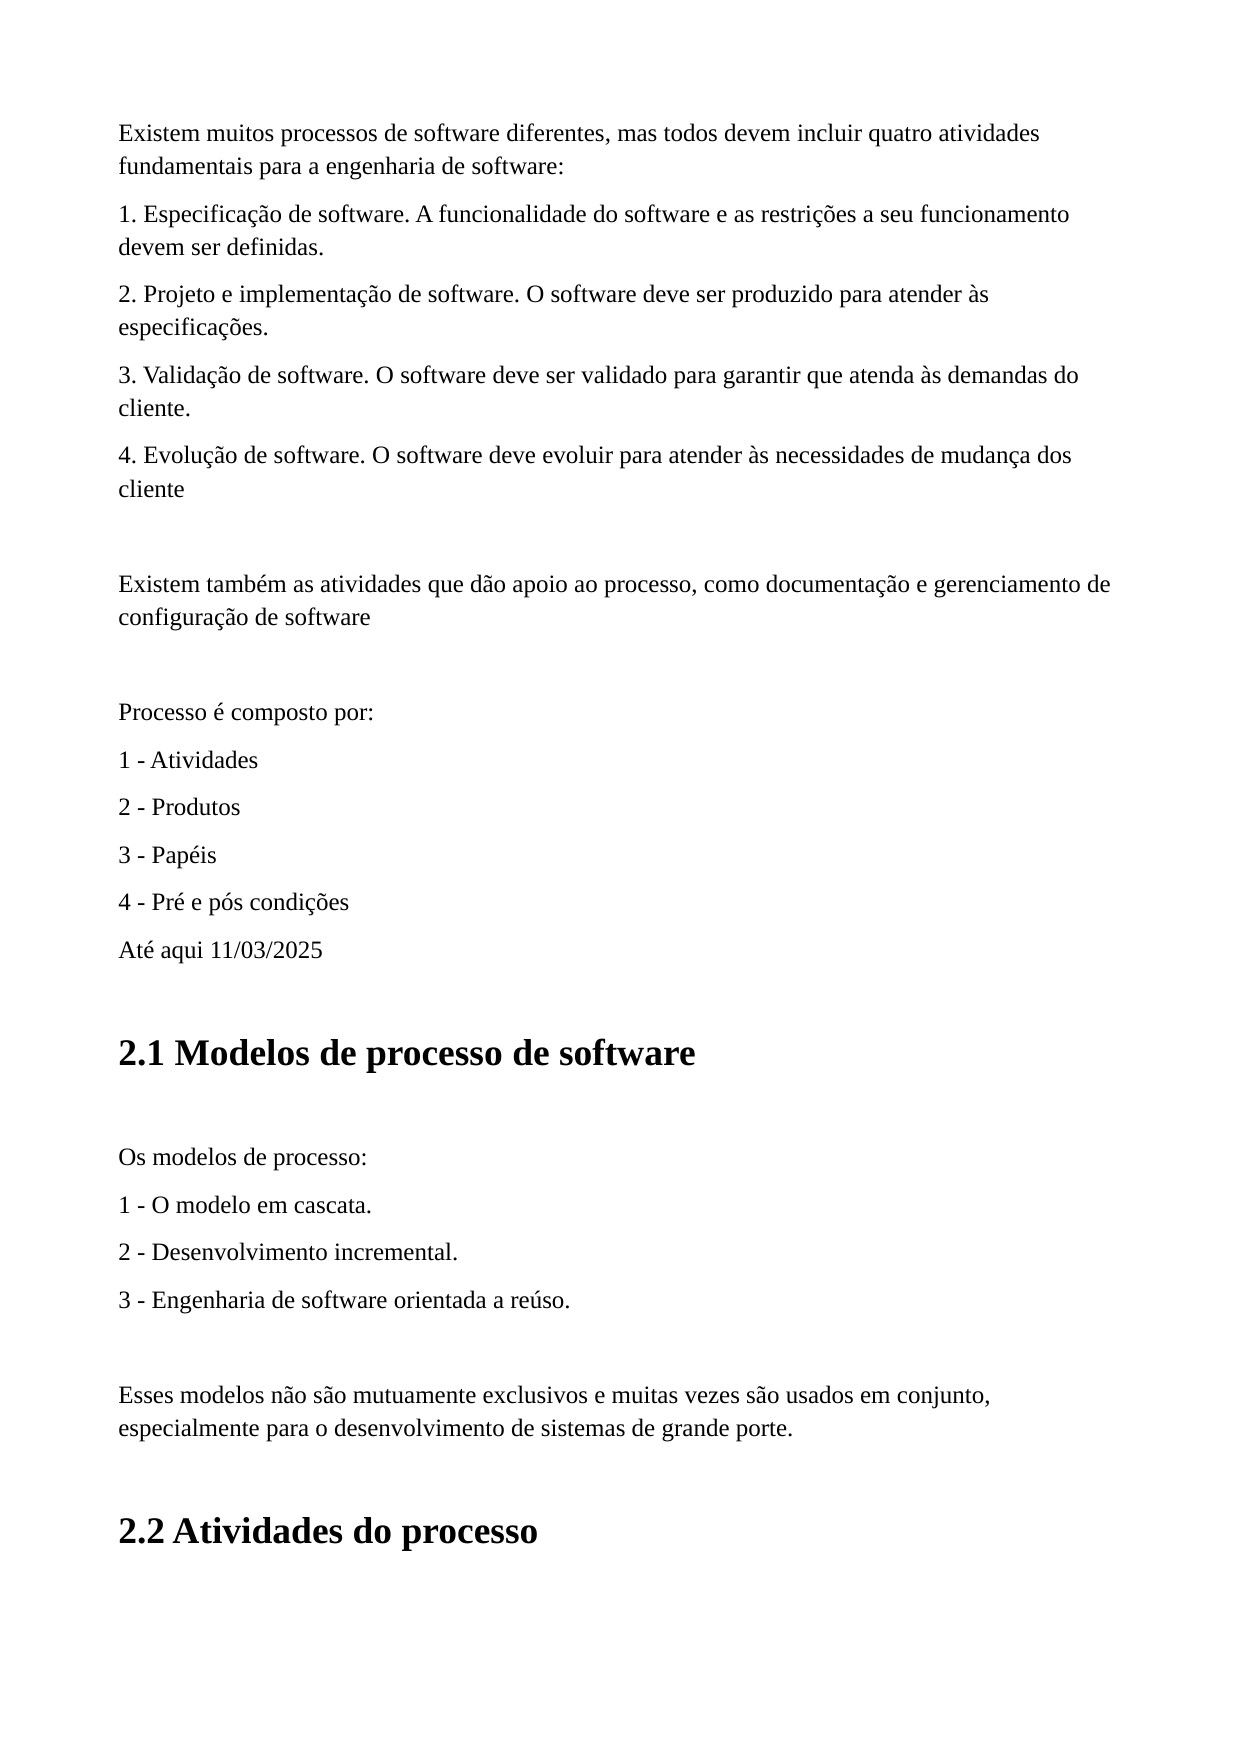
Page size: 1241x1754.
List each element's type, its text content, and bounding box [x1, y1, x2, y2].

text 4 - Pré e pós condições [118, 887, 1122, 916]
subtitle 2.2 Atividades do processo [118, 1508, 1122, 1551]
subtitle 2.1 Modelos de processo de software [118, 1030, 1122, 1073]
text Esses modelos não são mutuamente exclusivos e muitas vezes são usados em conjunto, especialmente para o desenvolvimento de sistemas de grande porte. [118, 1380, 1122, 1442]
text Processo é composto por: [118, 697, 1122, 726]
text 3. Validação de software. O software deve ser validado para garantir que atenda às demandas do cliente. [118, 360, 1122, 422]
text Existem também as atividades que dão apoio ao processo, como documentação e gerenciamento de configuração de software [118, 569, 1122, 631]
text 1 - O modelo em cascata. [118, 1190, 1122, 1218]
text 4. Evolução de software. O software deve evoluir para atender às necessidades de mudança dos cliente [118, 441, 1122, 502]
text Existem muitos processos de software diferentes, mas todos devem incluir quatro atividades fundamentais para a engenharia de software: [118, 118, 1122, 180]
text 1. Especificação de software. A funcionalidade do software e as restrições a seu funcionamento devem ser definidas. [118, 199, 1122, 261]
text 3 - Engenharia de software orientada a reúso. [118, 1285, 1122, 1314]
text 3 - Papéis [118, 840, 1122, 869]
text 1 - Atividades [118, 745, 1122, 773]
text 2 - Desenvolvimento incremental. [118, 1237, 1122, 1266]
text Os modelos de processo: [118, 1142, 1122, 1171]
text Até aqui 11/03/2025 [118, 935, 1122, 964]
text 2 - Produtos [118, 792, 1122, 821]
text 2. Projeto e implementação de software. O software deve ser produzido para atender às especificações. [118, 279, 1122, 341]
